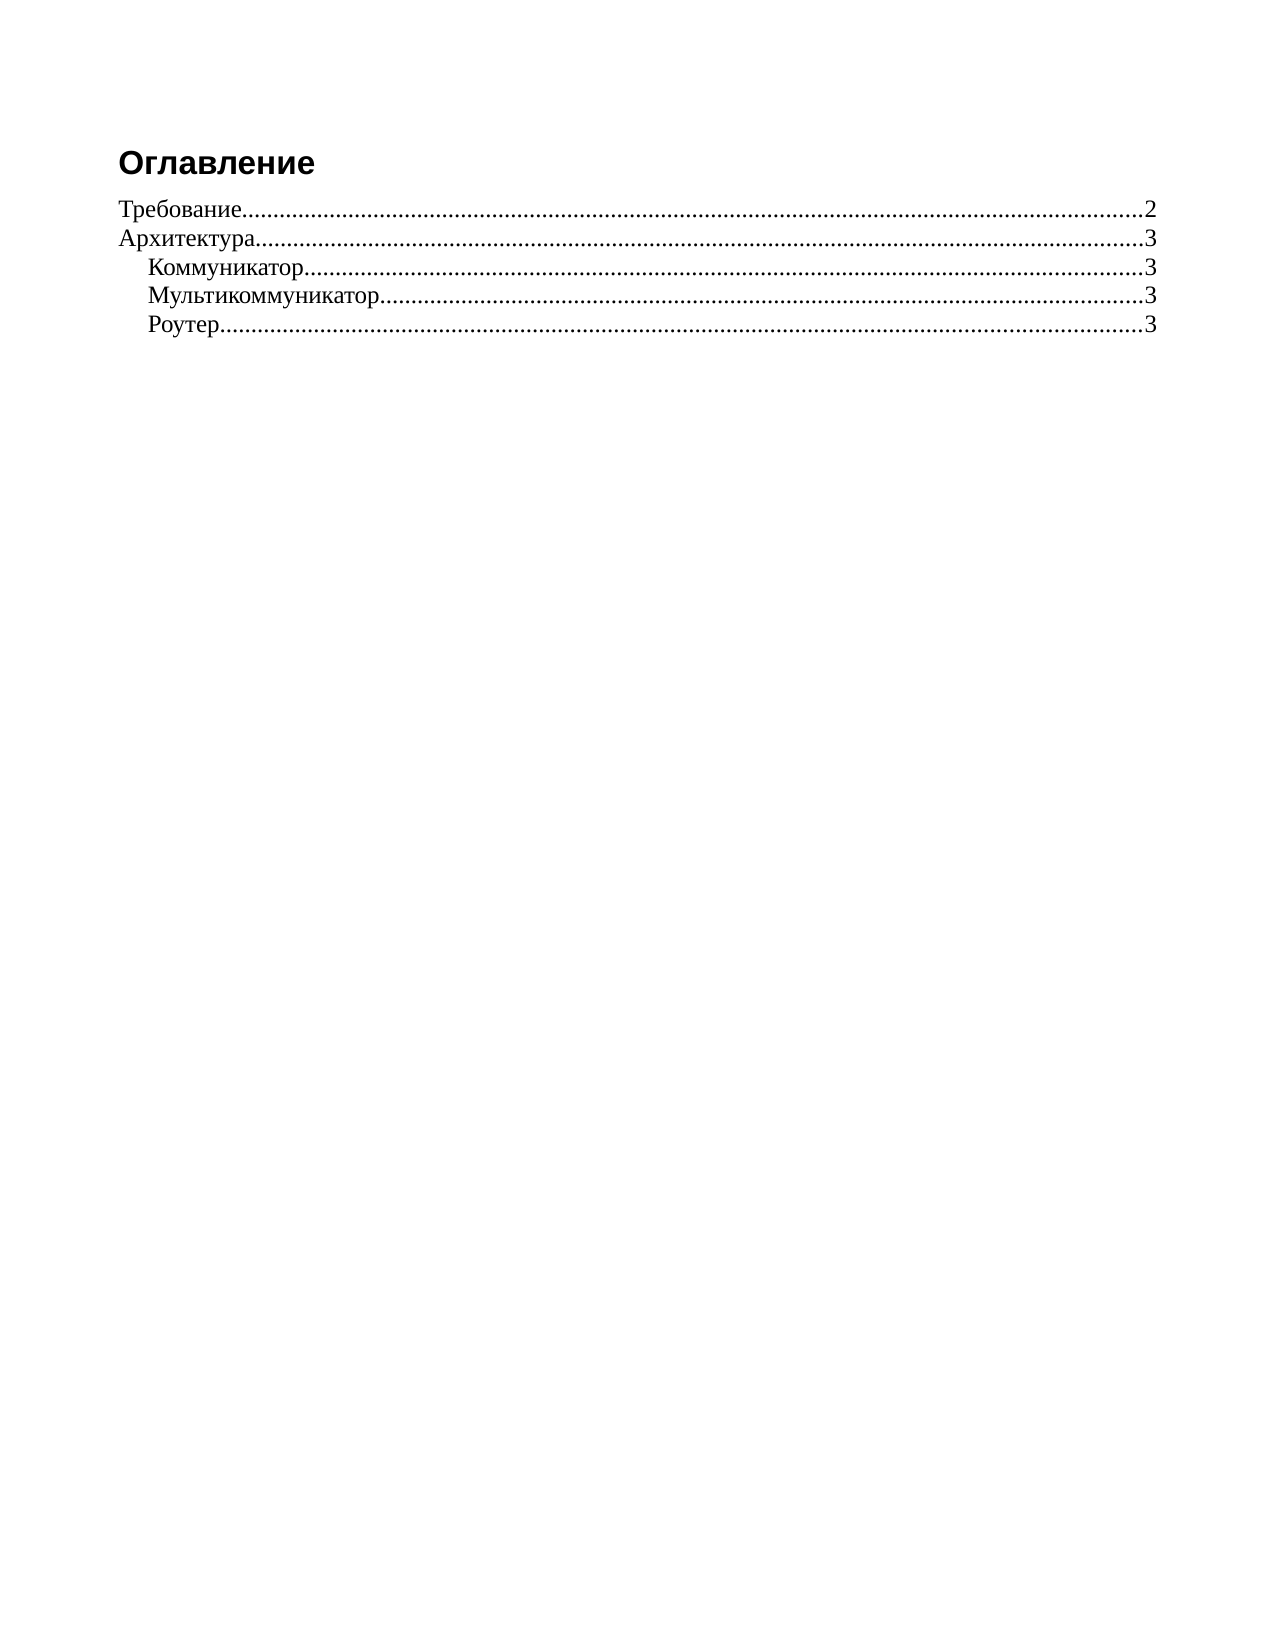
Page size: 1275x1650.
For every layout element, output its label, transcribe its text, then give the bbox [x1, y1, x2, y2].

text Мультикоммуникатор 3 [148, 280, 1157, 309]
subtitle Оглавление [118, 143, 1157, 182]
text Требование 2 [118, 194, 1157, 223]
text Коммуникатор 3 [148, 252, 1157, 280]
text Роутер 3 [148, 309, 1157, 338]
text Архитектура 3 [118, 223, 1157, 252]
